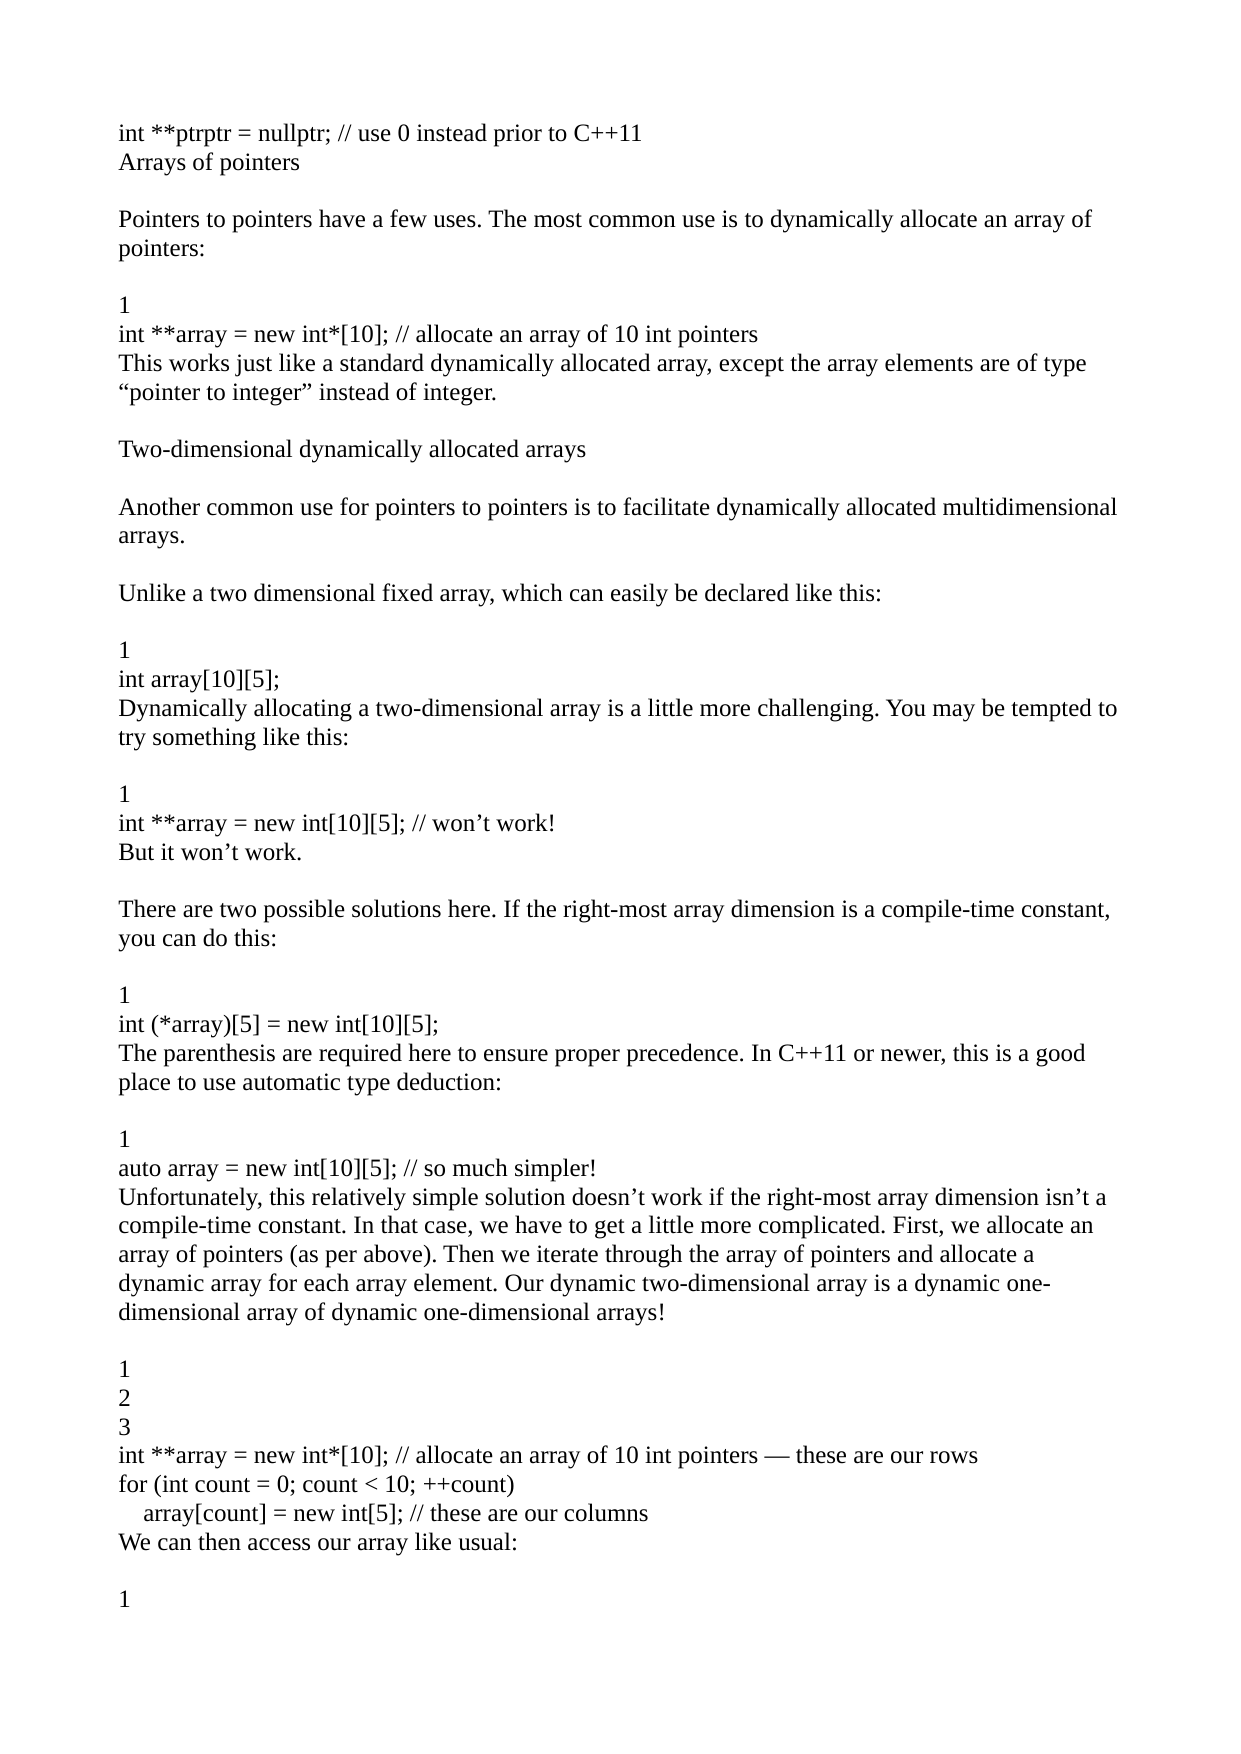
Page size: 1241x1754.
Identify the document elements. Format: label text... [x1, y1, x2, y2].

text 1 [118, 981, 1122, 1009]
text 3 [118, 1412, 1122, 1441]
text But it won’t work. [118, 837, 1122, 866]
text int (*array)[5] = new int[10][5]; [118, 1009, 1122, 1038]
text int **array = new int[10][5]; // won’t work! [118, 808, 1122, 837]
text There are two possible solutions here. If the right-most array dimension is a compile-time constant, you can do this: [118, 894, 1122, 952]
text Arrays of pointers [118, 147, 1122, 176]
text 1 [118, 1124, 1122, 1153]
text 1 [118, 1584, 1122, 1613]
text int **ptrptr = nullptr; // use 0 instead prior to C++11 [118, 118, 1122, 147]
text Two-dimensional dynamically allocated arrays [118, 434, 1122, 463]
text This works just like a standard dynamically allocated array, except the array elements are of type “pointer to integer” instead of integer. [118, 348, 1122, 406]
text int array[10][5]; [118, 664, 1122, 693]
text for (int count = 0; count < 10; ++count) [118, 1469, 1122, 1498]
text 2 [118, 1383, 1122, 1412]
text Unlike a two dimensional fixed array, which can easily be declared like this: [118, 578, 1122, 607]
text 1 [118, 291, 1122, 319]
text int **array = new int*[10]; // allocate an array of 10 int pointers — these are our rows [118, 1441, 1122, 1469]
text 1 [118, 636, 1122, 664]
text Dynamically allocating a two-dimensional array is a little more challenging. You may be tempted to try something like this: [118, 693, 1122, 751]
text Another common use for pointers to pointers is to facilitate dynamically allocated multidimensional arrays. [118, 492, 1122, 549]
text Unfortunately, this relatively simple solution doesn’t work if the right-most array dimension isn’t a compile-time constant. In that case, we have to get a little more complicated. First, we allocate an array of pointers (as per above). Then we iterate through the array of pointers and allocate a dynamic array for each array element. Our dynamic two-dimensional array is a dynamic one-dimensional array of dynamic one-dimensional arrays! [118, 1182, 1122, 1326]
text int **array = new int*[10]; // allocate an array of 10 int pointers [118, 319, 1122, 348]
text 1 [118, 779, 1122, 808]
text array[count] = new int[5]; // these are our columns [118, 1498, 1122, 1527]
text 1 [118, 1354, 1122, 1383]
text The parenthesis are required here to ensure proper precedence. In C++11 or newer, this is a good place to use automatic type deduction: [118, 1038, 1122, 1096]
text We can then access our array like usual: [118, 1527, 1122, 1556]
text Pointers to pointers have a few uses. The most common use is to dynamically allocate an array of pointers: [118, 204, 1122, 262]
text auto array = new int[10][5]; // so much simpler! [118, 1153, 1122, 1182]
